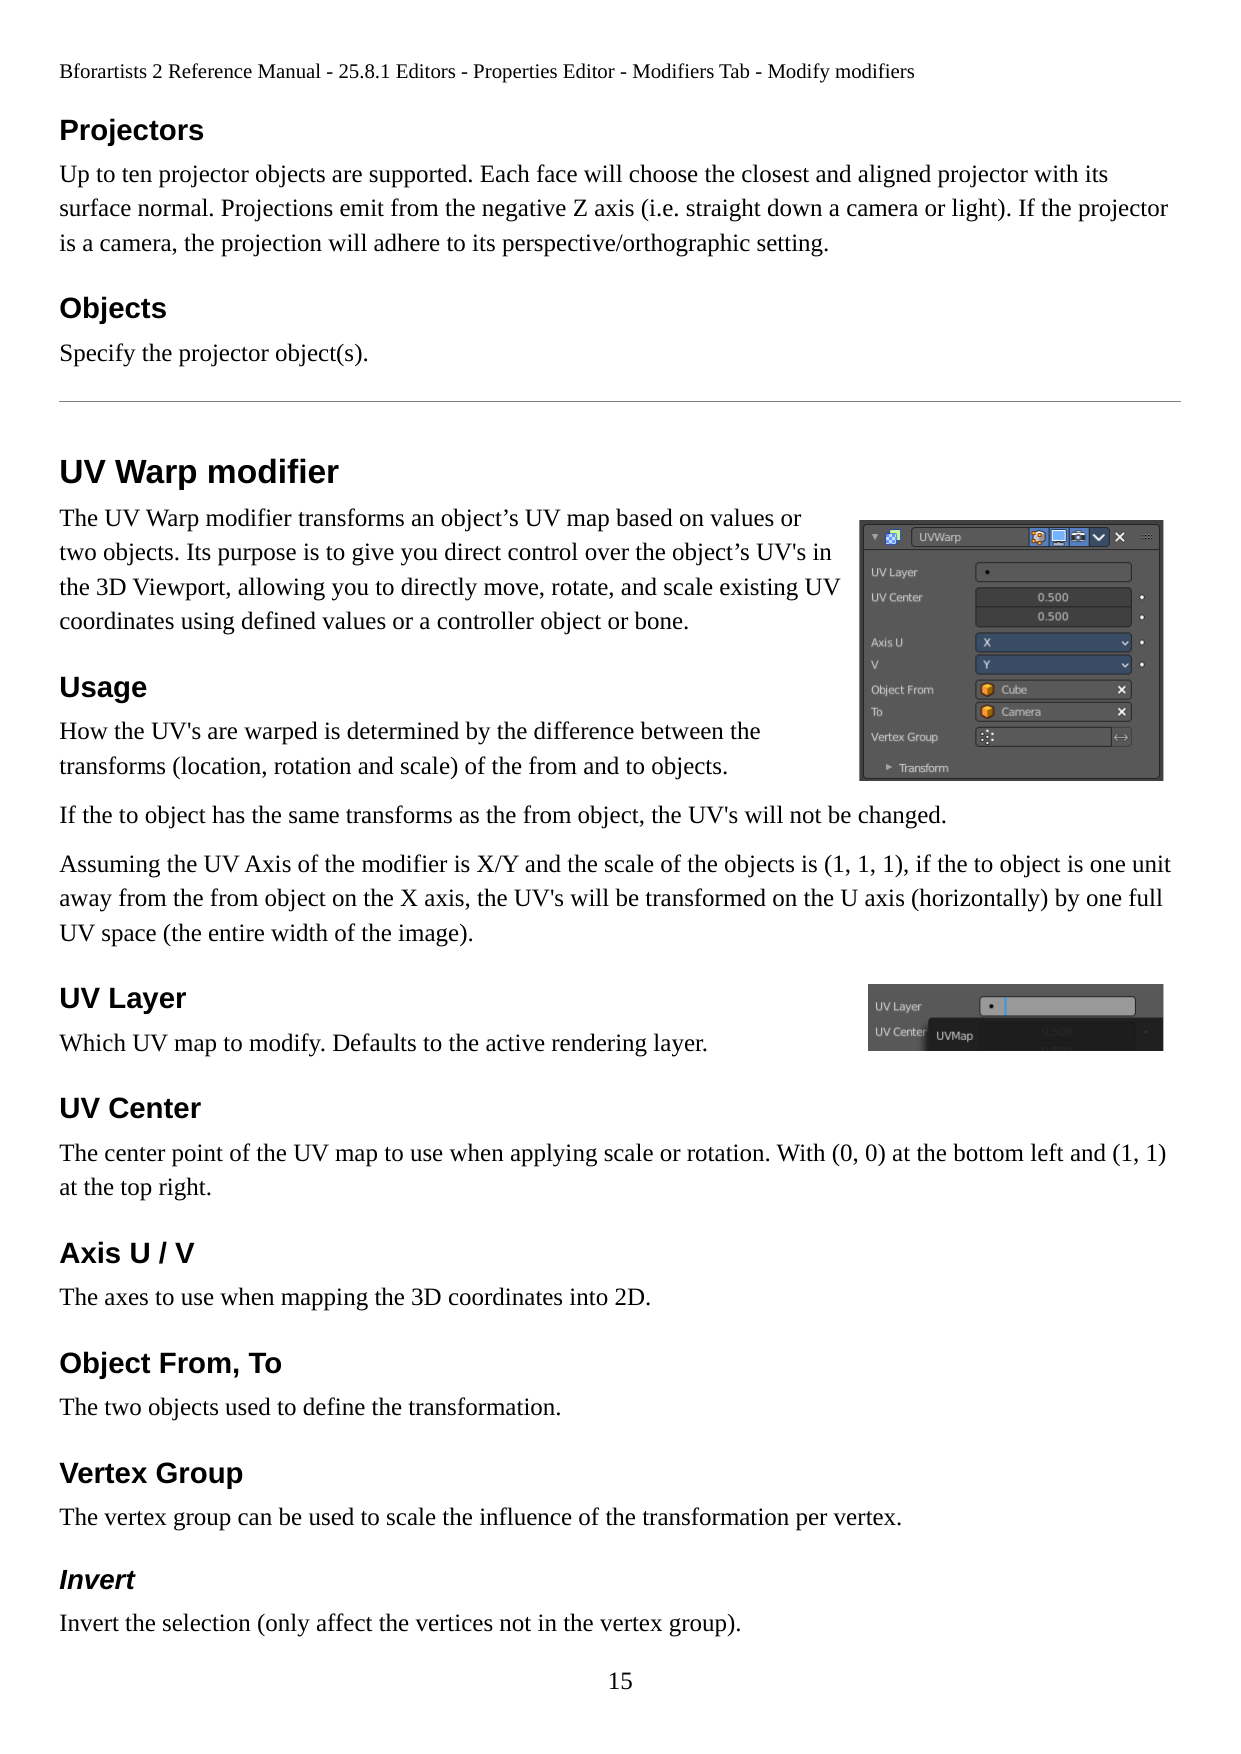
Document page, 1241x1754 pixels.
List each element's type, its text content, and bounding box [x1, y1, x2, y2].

subtitle Axis U / V [59, 1236, 1181, 1269]
picture [868, 984, 1164, 1051]
text If the to object has the same transforms as the from object, the UV's will not be changed. [59, 800, 1181, 828]
text The UV Warp modifier transforms an object’s UV map based on values or two objects. Its purpose is to give you direct control over the object’s UV's in the 3D Viewport, allowing you to directly move, rotate, and scale existing UV coordinates using defined values or a controller object or bone. [59, 503, 1181, 635]
text Up to ten projector objects are supported. Each face will choose the closest and aligned projector with its surface normal. Projections emit from the negative Z axis (i.e. straight down a camera or light). If the projector is a camera, the projection will adhere to its perspective/orthographic setting. [59, 159, 1181, 257]
text The vertex group can be used to scale the influence of the transformation per vertex. [59, 1502, 1181, 1531]
subtitle Projectors [59, 113, 1181, 146]
subtitle Objects [59, 291, 1181, 325]
text The axes to use when mapping the 3D coordinates into 2D. [59, 1282, 1181, 1311]
picture [859, 520, 1164, 781]
subtitle [1164, 670, 1181, 704]
text Invert the selection (only affect the vertices not in the vertex group). [59, 1608, 1181, 1636]
subtitle Invert [59, 1563, 1181, 1595]
text Specify the projector object(s). [59, 338, 1181, 366]
subtitle UV Layer [59, 981, 1181, 1015]
text The center point of the UV map to use when applying scale or rotation. With (0, 0) at the bottom left and (1, 1) at the top right. [59, 1138, 1181, 1201]
text How the UV's are warped is determined by the difference between the transforms (location, rotation and scale) of the from and to objects. [59, 716, 859, 779]
subtitle UV Center [59, 1091, 1181, 1125]
text Which UV map to modify. Defaults to the active rendering layer. [59, 1028, 1181, 1056]
subtitle UV Warp modifier [59, 452, 1181, 490]
subtitle Object From, To [59, 1346, 1181, 1379]
text Assuming the UV Axis of the modifier is X/Y and the scale of the objects is (1, 1, 1), if the to object is one unit away from the from object on the X axis, the UV's will be transformed on the U axis (horizontally) by one full UV space (the entire width of the image). [59, 849, 1181, 947]
subtitle Vertex Group [59, 1456, 1181, 1489]
subtitle Usage [59, 670, 859, 704]
text The two objects used to define the transformation. [59, 1392, 1181, 1421]
